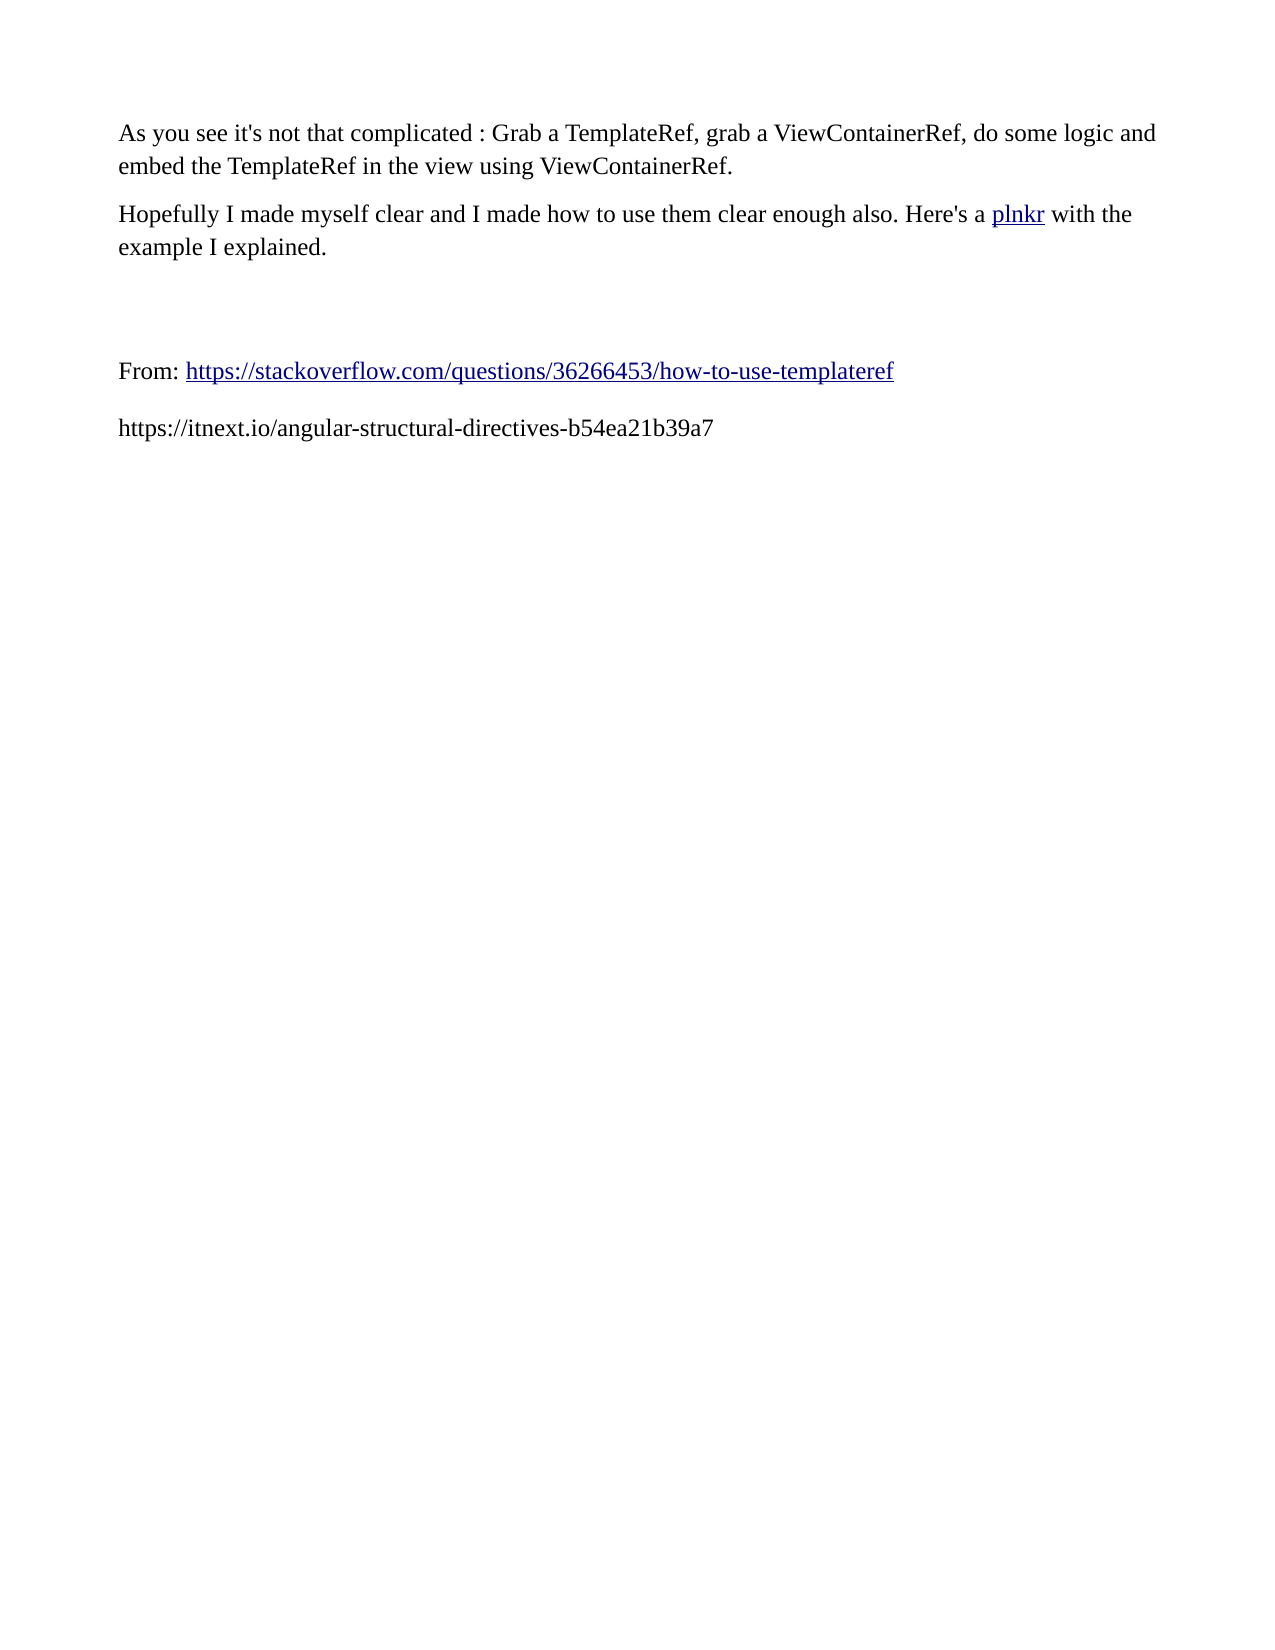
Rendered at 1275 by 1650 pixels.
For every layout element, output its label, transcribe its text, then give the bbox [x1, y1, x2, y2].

text https://itnext.io/angular-structural-directives-b54ea21b39a7 [118, 413, 1157, 442]
text As you see it's not that complicated : Grab a TemplateRef, grab a ViewContainerRef, do some logic and embed the TemplateRef in the view using ViewContainerRef. [118, 118, 1157, 180]
text From: https://stackoverflow.com/questions/36266453/how-to-use-templateref [118, 356, 1157, 384]
text Hopefully I made myself clear and I made how to use them clear enough also. Here's a plnkr with the example I explained. [118, 199, 1157, 261]
